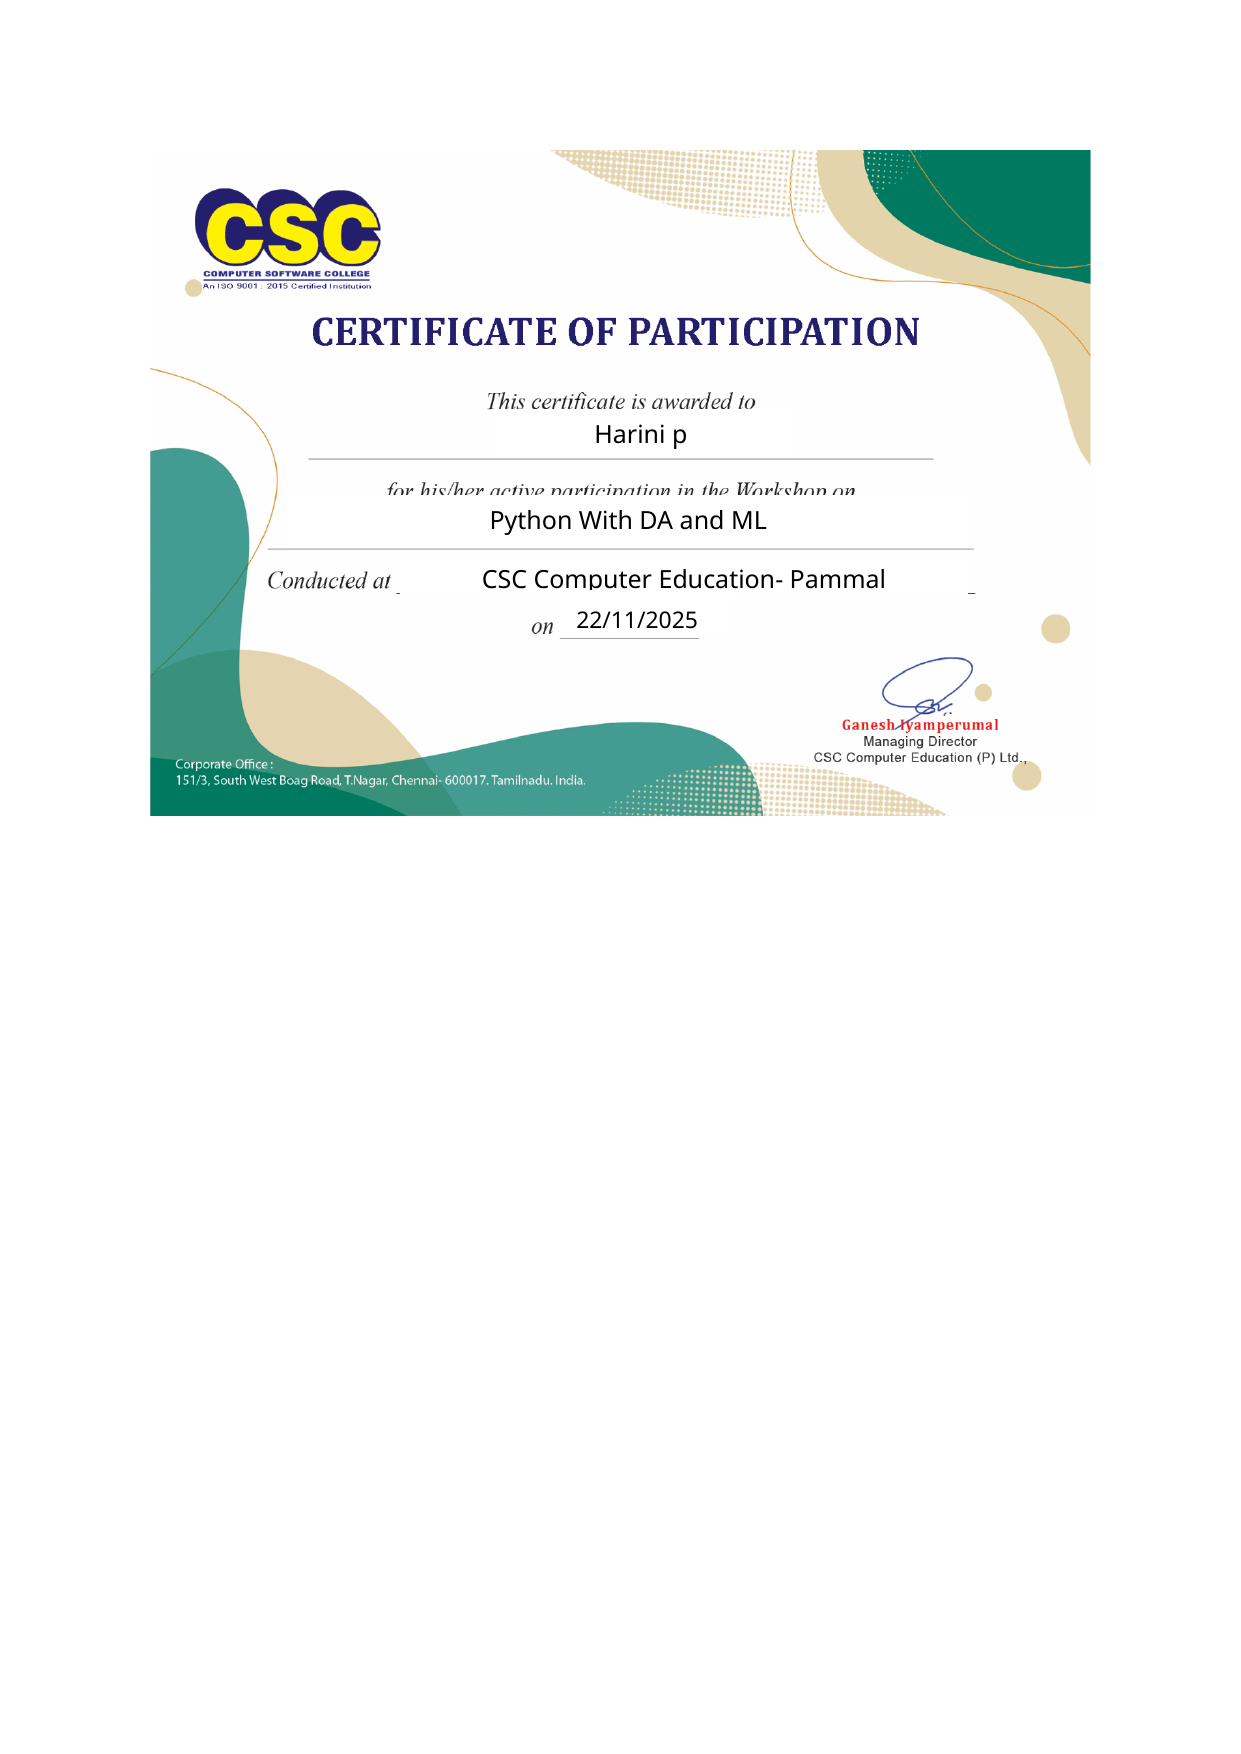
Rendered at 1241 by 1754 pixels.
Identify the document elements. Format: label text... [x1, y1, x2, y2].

text CSC Computer Education- Pammal [415, 562, 953, 589]
text Harini p [506, 417, 776, 449]
text 22/11/2025 [576, 604, 718, 628]
text Python With DA and ML [302, 503, 953, 537]
